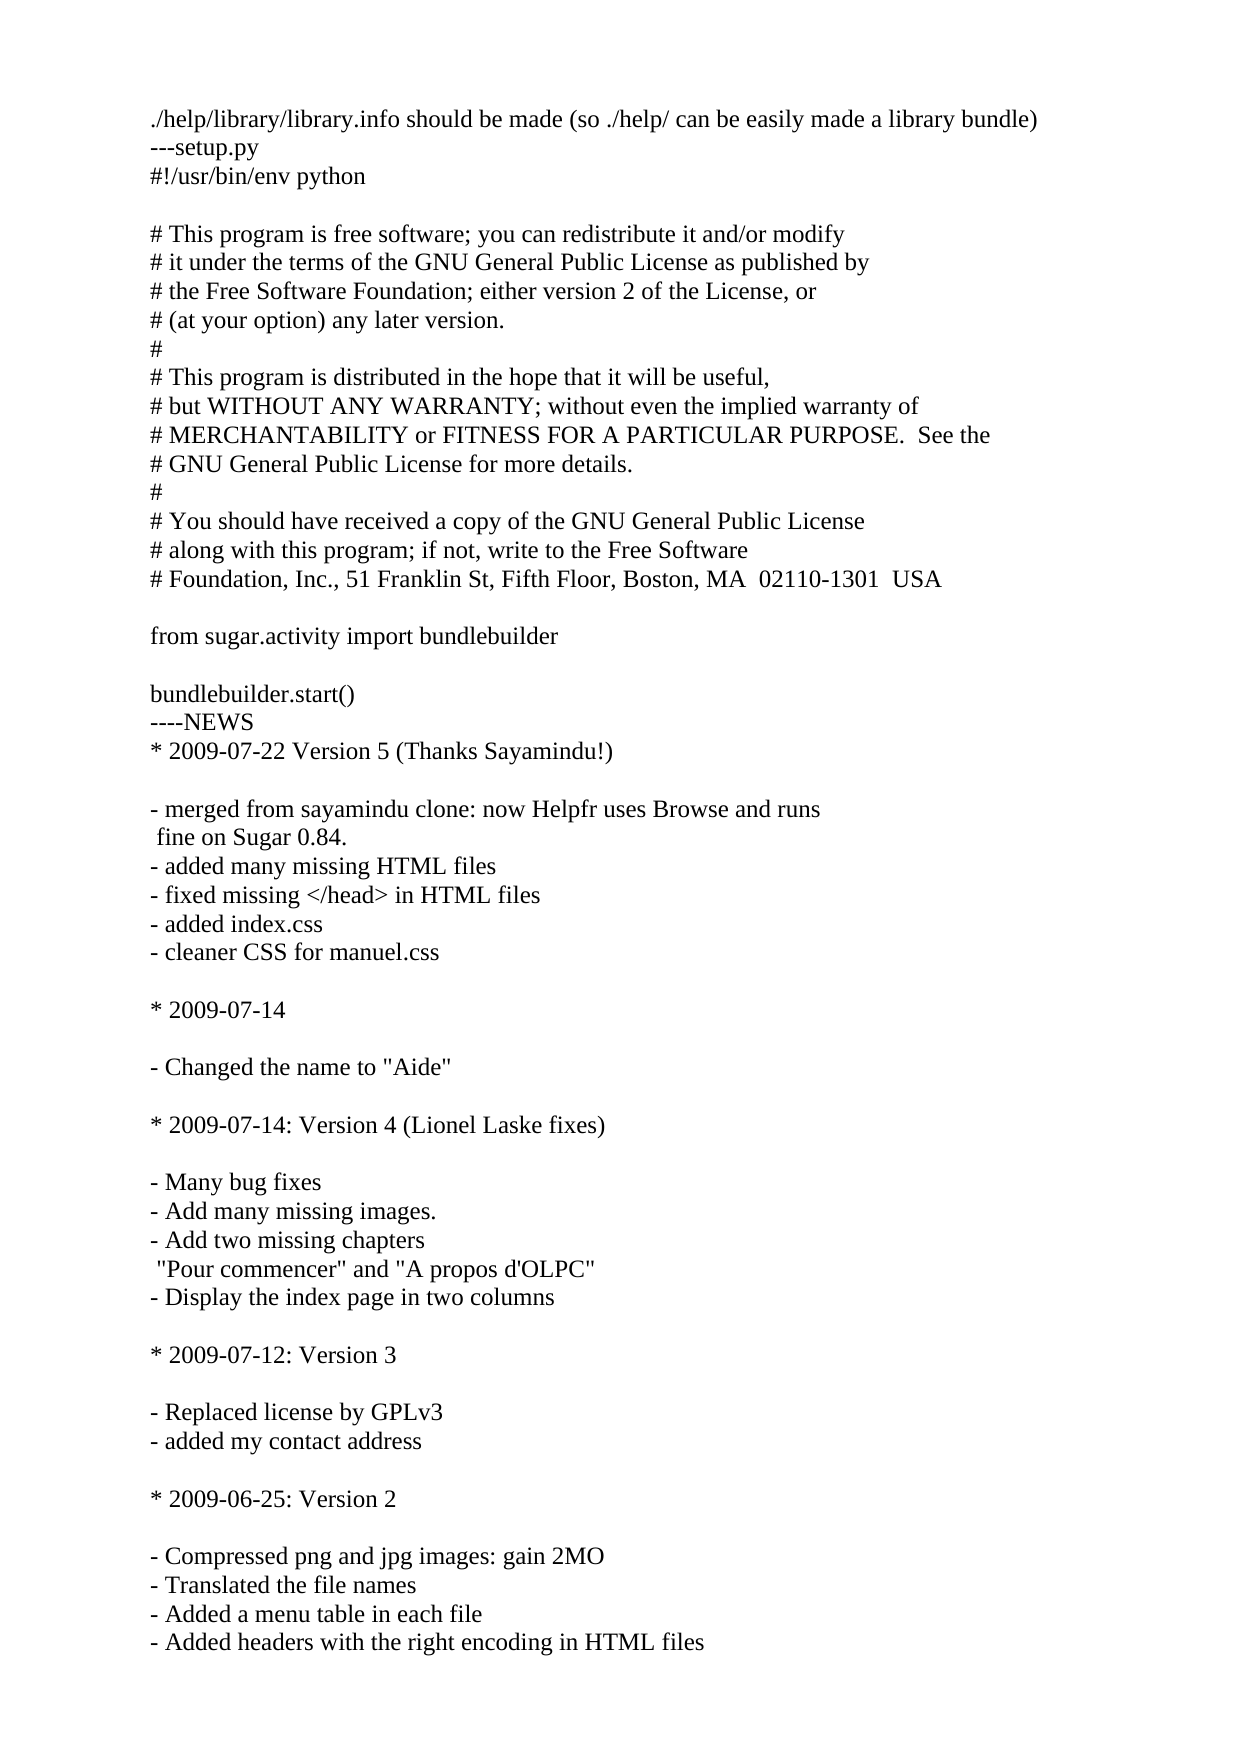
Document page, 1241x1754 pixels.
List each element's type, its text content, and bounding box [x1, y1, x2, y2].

text * 2009-07-12: Version 3 [150, 1340, 1090, 1369]
text - Display the index page in two columns [150, 1282, 1090, 1311]
text - Added headers with the right encoding in HTML files [150, 1627, 1090, 1656]
text # (at your option) any later version. [150, 305, 1090, 334]
text * 2009-07-14 [150, 995, 1090, 1024]
text # [150, 334, 1090, 362]
text ---setup.py [150, 132, 1090, 161]
text fine on Sugar 0.84. [150, 822, 1090, 851]
text - Changed the name to "Aide" [150, 1052, 1090, 1081]
text - Add two missing chapters [150, 1225, 1090, 1254]
text # This program is free software; you can redistribute it and/or modify [150, 219, 1090, 247]
text # GNU General Public License for more details. [150, 449, 1090, 477]
text # Foundation, Inc., 51 Franklin St, Fifth Floor, Boston, MA 02110-1301 USA [150, 564, 1090, 592]
text ----NEWS [150, 707, 1090, 736]
text # it under the terms of the GNU General Public License as published by [150, 247, 1090, 276]
text "Pour commencer" and "A propos d'OLPC" [150, 1254, 1090, 1282]
text - added my contact address [150, 1426, 1090, 1455]
text - Many bug fixes [150, 1167, 1090, 1196]
text - Compressed png and jpg images: gain 2MO [150, 1541, 1090, 1570]
text bundlebuilder.start() [150, 679, 1090, 707]
text - merged from sayamindu clone: now Helpfr uses Browse and runs [150, 794, 1090, 822]
text from sugar.activity import bundlebuilder [150, 621, 1090, 650]
text - cleaner CSS for manuel.css [150, 937, 1090, 966]
text * 2009-07-14: Version 4 (Lionel Laske fixes) [150, 1110, 1090, 1139]
text # MERCHANTABILITY or FITNESS FOR A PARTICULAR PURPOSE. See the [150, 420, 1090, 449]
text ./help/library/library.info should be made (so ./help/ can be easily made a library bundle) [150, 104, 1090, 132]
text - Add many missing images. [150, 1196, 1090, 1225]
text # but WITHOUT ANY WARRANTY; without even the implied warranty of [150, 391, 1090, 420]
text - Added a menu table in each file [150, 1599, 1090, 1627]
text # the Free Software Foundation; either version 2 of the License, or [150, 276, 1090, 305]
text - fixed missing </head> in HTML files [150, 880, 1090, 909]
text * 2009-06-25: Version 2 [150, 1484, 1090, 1512]
text # [150, 477, 1090, 506]
text # This program is distributed in the hope that it will be useful, [150, 362, 1090, 391]
text - added many missing HTML files [150, 851, 1090, 880]
text - added index.css [150, 909, 1090, 937]
text - Replaced license by GPLv3 [150, 1397, 1090, 1426]
text - Translated the file names [150, 1570, 1090, 1599]
text #!/usr/bin/env python [150, 161, 1090, 190]
text # along with this program; if not, write to the Free Software [150, 535, 1090, 564]
text * 2009-07-22 Version 5 (Thanks Sayamindu!) [150, 736, 1090, 765]
text # You should have received a copy of the GNU General Public License [150, 506, 1090, 535]
